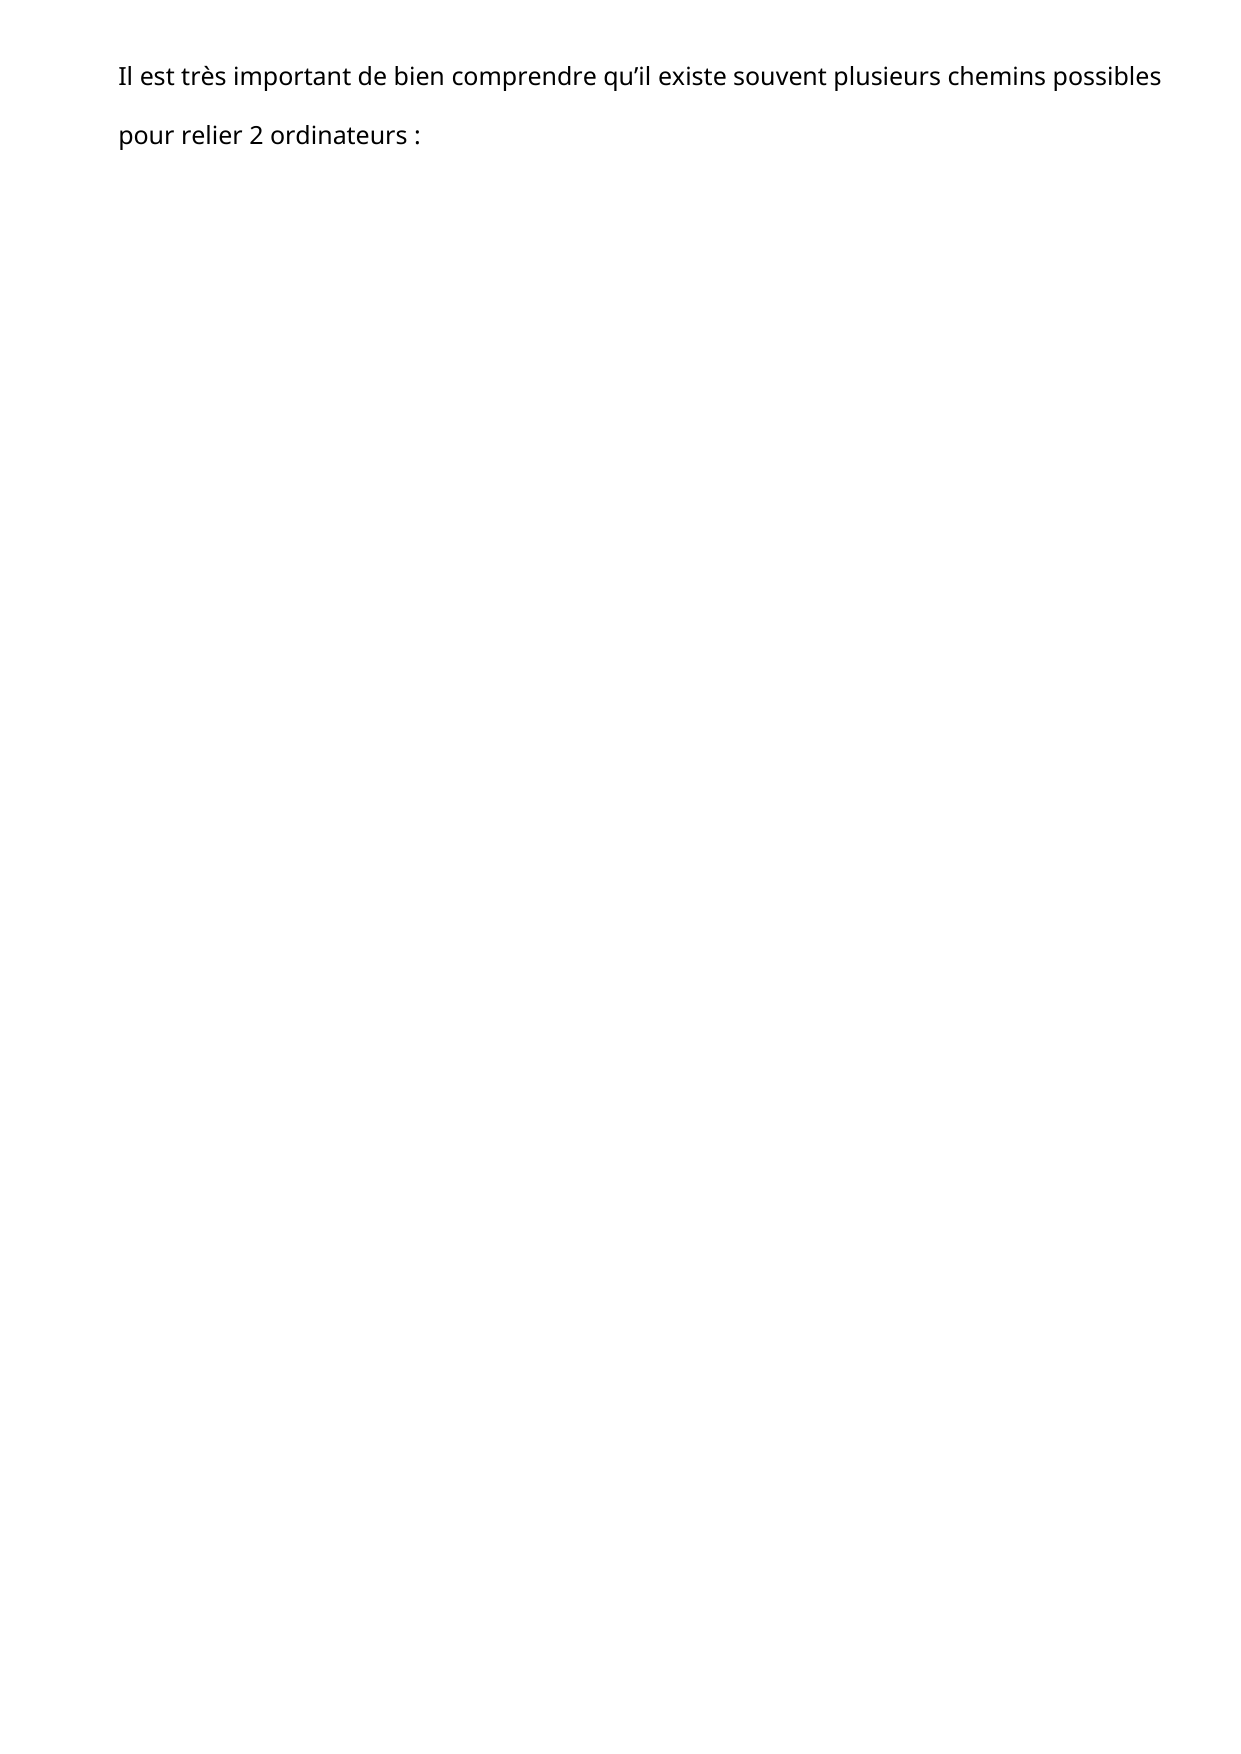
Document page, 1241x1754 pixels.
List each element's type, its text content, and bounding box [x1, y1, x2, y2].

text Il est très important de bien comprendre qu’il existe souvent plusieurs chemins possibles pour relier 2 ordinateurs : [118, 59, 1181, 152]
